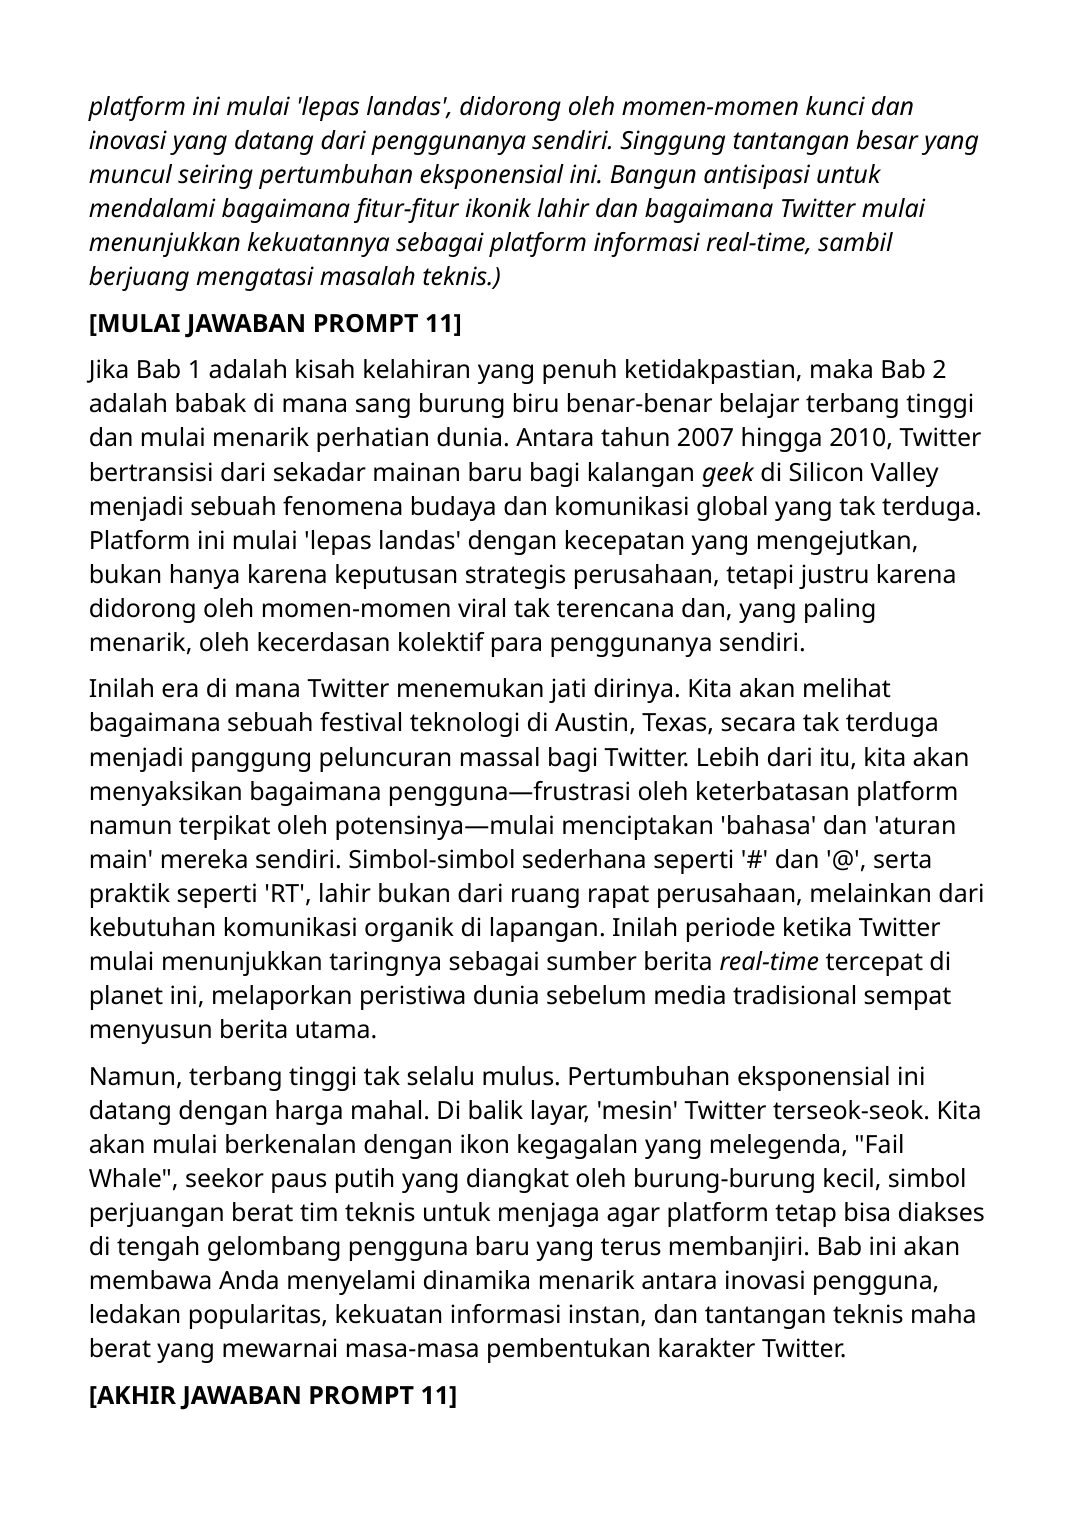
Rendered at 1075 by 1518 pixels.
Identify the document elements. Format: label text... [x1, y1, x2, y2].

text platform ini mulai 'lepas landas', didorong oleh momen-momen kunci dan inovasi yang datang dari penggunanya sendiri. Singgung tantangan besar yang muncul seiring pertumbuhan eksponensial ini. Bangun antisipasi untuk mendalami bagaimana fitur-fitur ikonik lahir dan bagaimana Twitter mulai menunjukkan kekuatannya sebagai platform informasi real-time, sambil berjuang mengatasi masalah teknis.) [88, 88, 986, 293]
text Namun, terbang tinggi tak selalu mulus. Pertumbuhan eksponensial ini datang dengan harga mahal. Di balik layar, 'mesin' Twitter terseok-seok. Kita akan mulai berkenalan dengan ikon kegagalan yang melegenda, "Fail Whale", seekor paus putih yang diangkat oleh burung-burung kecil, simbol perjuangan berat tim teknis untuk menjaga agar platform tetap bisa diakses di tengah gelombang pengguna baru yang terus membanjiri. Bab ini akan membawa Anda menyelami dinamika menarik antara inovasi pengguna, ledakan popularitas, kekuatan informasi instan, dan tantangan teknis maha berat yang mewarnai masa-masa pembentukan karakter Twitter. [88, 1058, 986, 1365]
text Inilah era di mana Twitter menemukan jati dirinya. Kita akan melihat bagaimana sebuah festival teknologi di Austin, Texas, secara tak terduga menjadi panggung peluncuran massal bagi Twitter. Lebih dari itu, kita akan menyaksikan bagaimana pengguna—frustrasi oleh keterbatasan platform namun terpikat oleh potensinya—mulai menciptakan 'bahasa' dan 'aturan main' mereka sendiri. Simbol-simbol sederhana seperti '#' dan '@', serta praktik seperti 'RT', lahir bukan dari ruang rapat perusahaan, melainkan dari kebutuhan komunikasi organik di lapangan. Inilah periode ketika Twitter mulai menunjukkan taringnya sebagai sumber berita real-time tercepat di planet ini, melaporkan peristiwa dunia sebelum media tradisional sempat menyusun berita utama. [88, 671, 986, 1046]
text Jika Bab 1 adalah kisah kelahiran yang penuh ketidakpastian, maka Bab 2 adalah babak di mana sang burung biru benar-benar belajar terbang tinggi dan mulai menarik perhatian dunia. Antara tahun 2007 hingga 2010, Twitter bertransisi dari sekadar mainan baru bagi kalangan geek di Silicon Valley menjadi sebuah fenomena budaya dan komunikasi global yang tak terduga. Platform ini mulai 'lepas landas' dengan kecepatan yang mengejutkan, bukan hanya karena keputusan strategis perusahaan, tetapi justru karena didorong oleh momen-momen viral tak terencana dan, yang paling menarik, oleh kecerdasan kolektif para penggunanya sendiri. [88, 352, 986, 658]
text [AKHIR JAWABAN PROMPT 11] [88, 1377, 986, 1411]
text [MULAI JAWABAN PROMPT 11] [88, 305, 986, 339]
